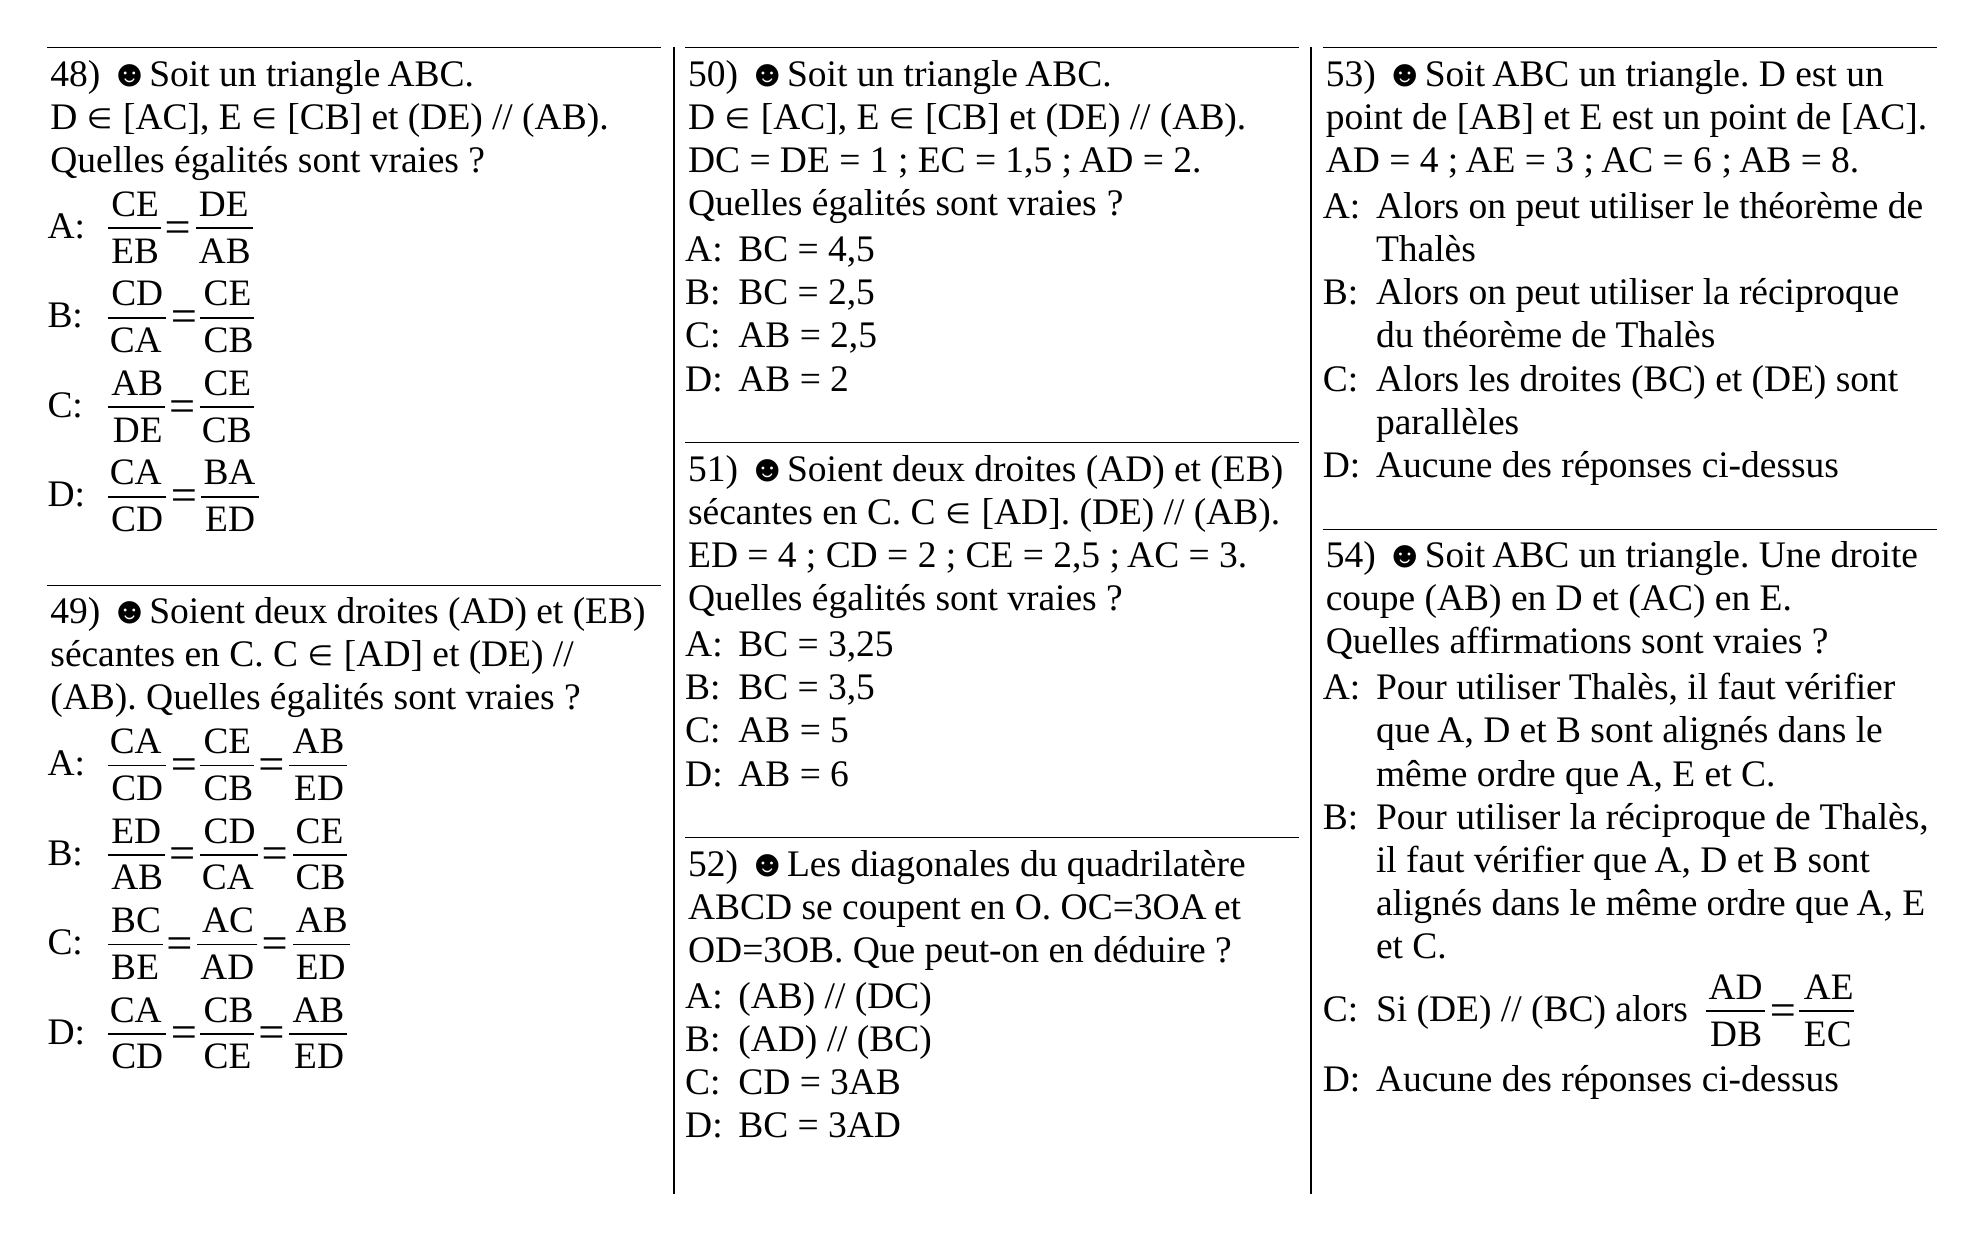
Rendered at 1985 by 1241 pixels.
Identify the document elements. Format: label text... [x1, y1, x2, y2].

list AB = 5 [685, 708, 1299, 751]
list ☻Soient deux droites (AD) et (EB) sécantes en C. C ∈ [AD] et (DE) // (AB). Quelles égalités sont vraies ? [47, 586, 661, 721]
list ☻Soit ABC un triangle. D est un point de [AB] et E est un point de [AC]. AD = 4 ; AE = 3 ; AC = 6 ; AB = 8. [1323, 48, 1937, 183]
list Alors on peut utiliser la réciproque du théorème de Thalès [1323, 270, 1937, 356]
list BC = 2,5 [685, 270, 1299, 313]
list Pour utiliser Thalès, il faut vérifier que A, D et B sont alignés dans le même ordre que A, E et C. [1323, 665, 1937, 794]
list ☻Les diagonales du quadrilatère ABCD se coupent en O. OC=3OA et OD=3OB. Que peut-on en déduire ? [685, 838, 1299, 973]
list BC = 4,5 [685, 227, 1299, 270]
list Alors les droites (BC) et (DE) sont parallèles [1323, 356, 1937, 442]
list ☻Soient deux droites (AD) et (EB) sécantes en C. C ∈ [AD]. (DE) // (AB). ED = 4 ; CD = 2 ; CE = 2,5 ; AC = 3. Quelles égalités sont vraies ? [685, 443, 1299, 622]
list BC = 3AD [685, 1103, 1299, 1146]
list Aucune des réponses ci-dessus [1323, 442, 1937, 485]
list Aucune des réponses ci-dessus [1323, 1056, 1937, 1099]
list CD = 3AB [685, 1060, 1299, 1103]
list Si (DE) // (BC) alors [1323, 967, 1937, 1056]
list Pour utiliser la réciproque de Thalès, il faut vérifier que A, D et B sont alignés dans le même ordre que A, E et C. [1323, 794, 1937, 967]
list ☻Soit un triangle ABC. D ∈ [AC], E ∈ [CB] et (DE) // (AB). Quelles égalités sont vraies ? [47, 48, 661, 183]
list ☻Soit un triangle ABC. D ∈ [AC], E ∈ [CB] et (DE) // (AB). DC = DE = 1 ; EC = 1,5 ; AD = 2. Quelles égalités sont vraies ? [685, 48, 1299, 227]
list BC = 3,5 [685, 665, 1299, 708]
list AB = 2 [685, 356, 1299, 399]
list AB = 2,5 [685, 313, 1299, 356]
list Alors on peut utiliser le théorème de Thalès [1323, 183, 1937, 270]
list (AB) // (DC) [685, 973, 1299, 1017]
list (AD) // (BC) [685, 1017, 1299, 1060]
list BC = 3,25 [685, 622, 1299, 665]
list AB = 6 [685, 751, 1299, 794]
list ☻Soit ABC un triangle. Une droite coupe (AB) en D et (AC) en E. Quelles affirmations sont vraies ? [1323, 530, 1937, 665]
